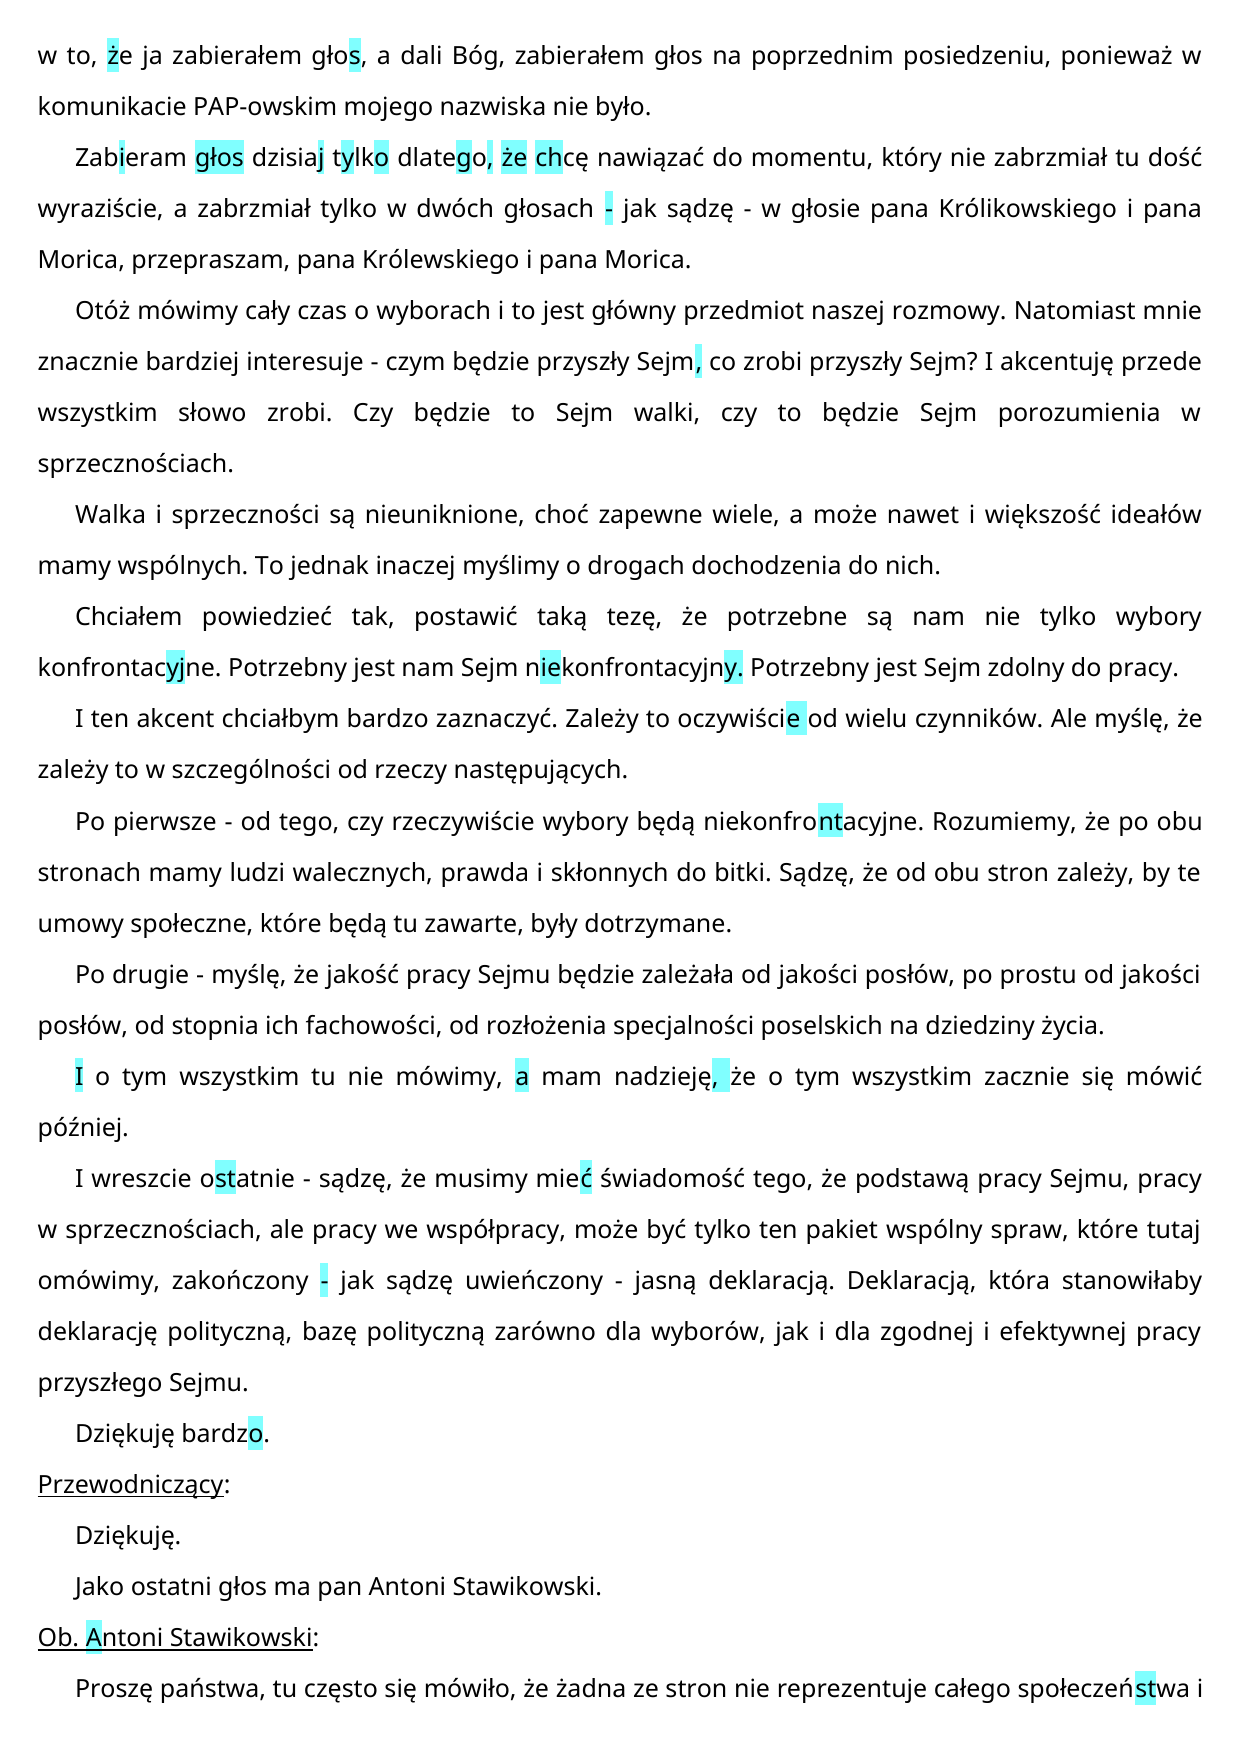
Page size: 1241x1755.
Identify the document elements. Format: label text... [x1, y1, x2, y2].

text Po drugie - myślę, że jakość pracy Sejmu będzie zależała od jakości posłów, po prostu od jakości posłów, od stopnia ich fachowości, od rozłożenia specjalności poselskich na dziedziny życia. [37, 956, 1203, 1041]
text Zabieram głos dzisiaj tylko dlatego, że chcę nawiązać do momentu, który nie zabrzmiał tu dość wyraziście, a zabrzmiał tylko w dwóch głosach - jak sądzę - w głosie pana Królikowskiego i pana Morica, przepraszam, pana Królewskiego i pana Morica. [37, 139, 1203, 276]
text Chciałem powiedzieć tak, postawić taką tezę, że potrzebne są nam nie tylko wybory konfrontacyjne. Potrzebny jest nam Sejm niekonfrontacyjny. Potrzebny jest Sejm zdolny do pracy. [37, 599, 1203, 684]
text Otóż mówimy cały czas o wyborach i to jest główny przedmiot naszej rozmowy. Natomiast mnie znacznie bardziej interesuje - czym będzie przyszły Sejm, co zrobi przyszły Sejm? I akcentuję przede wszystkim słowo zrobi. Czy będzie to Sejm walki, czy to będzie Sejm porozumienia w sprzecznościach. [37, 293, 1203, 480]
text Dziękuję bardzo. [37, 1416, 1203, 1450]
text I o tym wszystkim tu nie mówimy, a mam nadzieję, że o tym wszystkim zacznie się mówić później. [37, 1058, 1203, 1143]
text Jako ostatni głos ma pan Antoni Stawikowski. [37, 1569, 1203, 1603]
text Przewodniczący: [37, 1467, 1203, 1501]
text Dziękuję. [37, 1518, 1203, 1552]
text Proszę państwa, tu często się mówiło, że żadna ze stron nie reprezentuje całego społeczeństwa i [37, 1671, 1203, 1705]
text Po pierwsze - od tego, czy rzeczywiście wybory będą niekonfrontacyjne. Rozumiemy, że po obu stronach mamy ludzi walecznych, prawda i skłonnych do bitki. Sądzę, że od obu stron zależy, by te umowy społeczne, które będą tu zawarte, były dotrzymane. [37, 803, 1203, 939]
text w to, że ja zabierałem głos, a dali Bóg, zabierałem głos na poprzednim posiedzeniu, ponieważ w komunikacie PAP-owskim mojego nazwiska nie było. [37, 37, 1203, 123]
text I ten akcent chciałbym bardzo zaznaczyć. Zależy to oczywiście od wielu czynników. Ale myślę, że zależy to w szczególności od rzeczy następujących. [37, 701, 1203, 786]
text I wreszcie ostatnie - sądzę, że musimy mieć świadomość tego, że podstawą pracy Sejmu, pracy w sprzecznościach, ale pracy we współpracy, może być tylko ten pakiet wspólny spraw, które tutaj omówimy, zakończony - jak sądzę uwieńczony - jasną deklaracją. Deklaracją, która stanowiłaby deklarację polityczną, bazę polityczną zarówno dla wyborów, jak i dla zgodnej i efektywnej pracy przyszłego Sejmu. [37, 1160, 1203, 1399]
text Walka i sprzeczności są nieuniknione, choć zapewne wiele, a może nawet i większość ideałów mamy wspólnych. To jednak inaczej myślimy o drogach dochodzenia do nich. [37, 497, 1203, 582]
text Ob. Antoni Stawikowski: [37, 1620, 1203, 1654]
